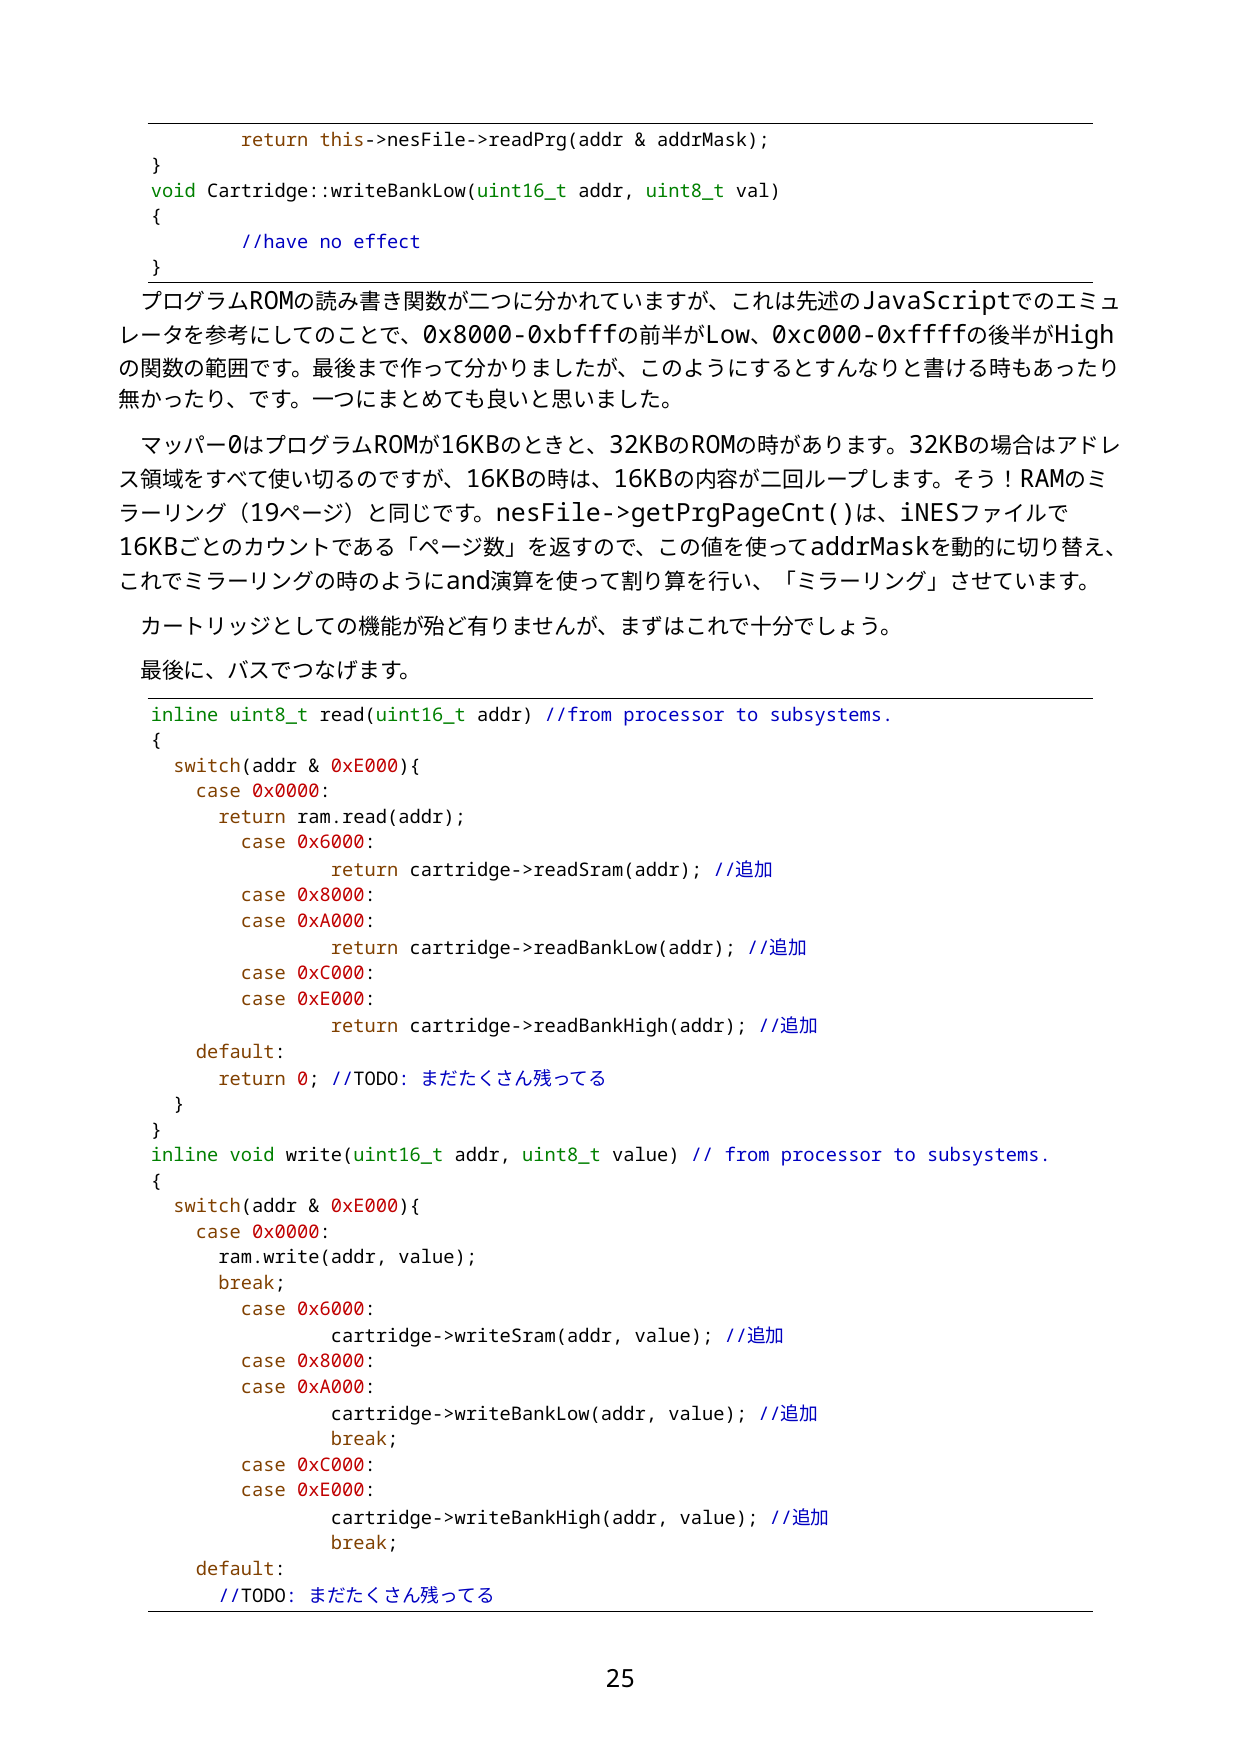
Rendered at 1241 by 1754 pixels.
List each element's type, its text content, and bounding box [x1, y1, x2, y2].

text //have no effect [148, 225, 1093, 250]
text case 0xE000: [148, 1473, 1093, 1499]
text //TODO: まだたくさん残ってる [148, 1577, 1093, 1611]
text return cartridge->readBankLow(addr); //追加 [148, 929, 1093, 956]
text case 0x6000: [148, 825, 1093, 851]
text return 0; //TODO: まだたくさん残ってる [148, 1060, 1093, 1087]
text case 0x8000: [148, 1344, 1093, 1369]
text { [148, 199, 1093, 225]
text cartridge->writeSram(addr, value); //追加 [148, 1317, 1093, 1344]
text { [148, 1164, 1093, 1189]
text default: [148, 1552, 1093, 1577]
text { [148, 723, 1093, 749]
text } [148, 1113, 1093, 1138]
text case 0x6000: [148, 1291, 1093, 1317]
text case 0xC000: [148, 956, 1093, 982]
text case 0x8000: [148, 878, 1093, 903]
text break; [148, 1526, 1093, 1552]
text break; [148, 1422, 1093, 1448]
text return cartridge->readBankHigh(addr); //追加 [148, 1007, 1093, 1034]
text inline void write(uint16_t addr, uint8_t value) // from processor to subsystems. [148, 1138, 1093, 1164]
text 最後に、バスでつなげます。 [118, 653, 1122, 685]
text default: [148, 1034, 1093, 1060]
text } [148, 1087, 1093, 1113]
text switch(addr & 0xE000){ [148, 749, 1093, 774]
text cartridge->writeBankLow(addr, value); //追加 [148, 1395, 1093, 1422]
text switch(addr & 0xE000){ [148, 1189, 1093, 1215]
text return cartridge->readSram(addr); //追加 [148, 851, 1093, 878]
text case 0xC000: [148, 1448, 1093, 1473]
text ram.write(addr, value); [148, 1240, 1093, 1266]
text case 0xE000: [148, 982, 1093, 1007]
text inline uint8_t read(uint16_t addr) //from processor to subsystems. [148, 699, 1093, 723]
text case 0x0000: [148, 774, 1093, 800]
text cartridge->writeBankHigh(addr, value); //追加 [148, 1499, 1093, 1526]
text プログラムROMの読み書き関数が二つに分かれていますが、これは先述のJavaScriptでのエミュレータを参考にしてのことで、0x8000-0xbfffの前半がLow、0xc000-0xffffの後半がHighの関数の範囲です。最後まで作って分かりましたが、このようにするとすんなりと書ける時もあったり無かったり、です。一つにまとめても良いと思いました。 [118, 283, 1122, 414]
text case 0xA000: [148, 903, 1093, 929]
text void Cartridge::writeBankLow(uint16_t addr, uint8_t val) [148, 174, 1093, 199]
text break; [148, 1266, 1093, 1291]
text } [148, 148, 1093, 174]
text case 0xA000: [148, 1369, 1093, 1395]
text return this->nesFile->readPrg(addr & addrMask); [148, 124, 1093, 148]
text カートリッジとしての機能が殆ど有りませんが、まずはこれで十分でしょう。 [118, 609, 1122, 641]
text return ram.read(addr); [148, 800, 1093, 825]
text } [148, 250, 1093, 282]
text マッパー0はプログラムROMが16KBのときと、32KBのROMの時があります。32KBの場合はアドレス領域をすべて使い切るのですが、16KBの時は、16KBの内容が二回ループします。そう！RAMのミラーリング（19ページ）と同じです。nesFile->getPrgPageCnt()は、iNESファイルで16KBごとのカウントである「ページ数」を返すので、この値を使ってaddrMaskを動的に切り替え、これでミラーリングの時のようにand演算を使って割り算を行い、「ミラーリング」させています。 [118, 427, 1122, 597]
text case 0x0000: [148, 1215, 1093, 1240]
